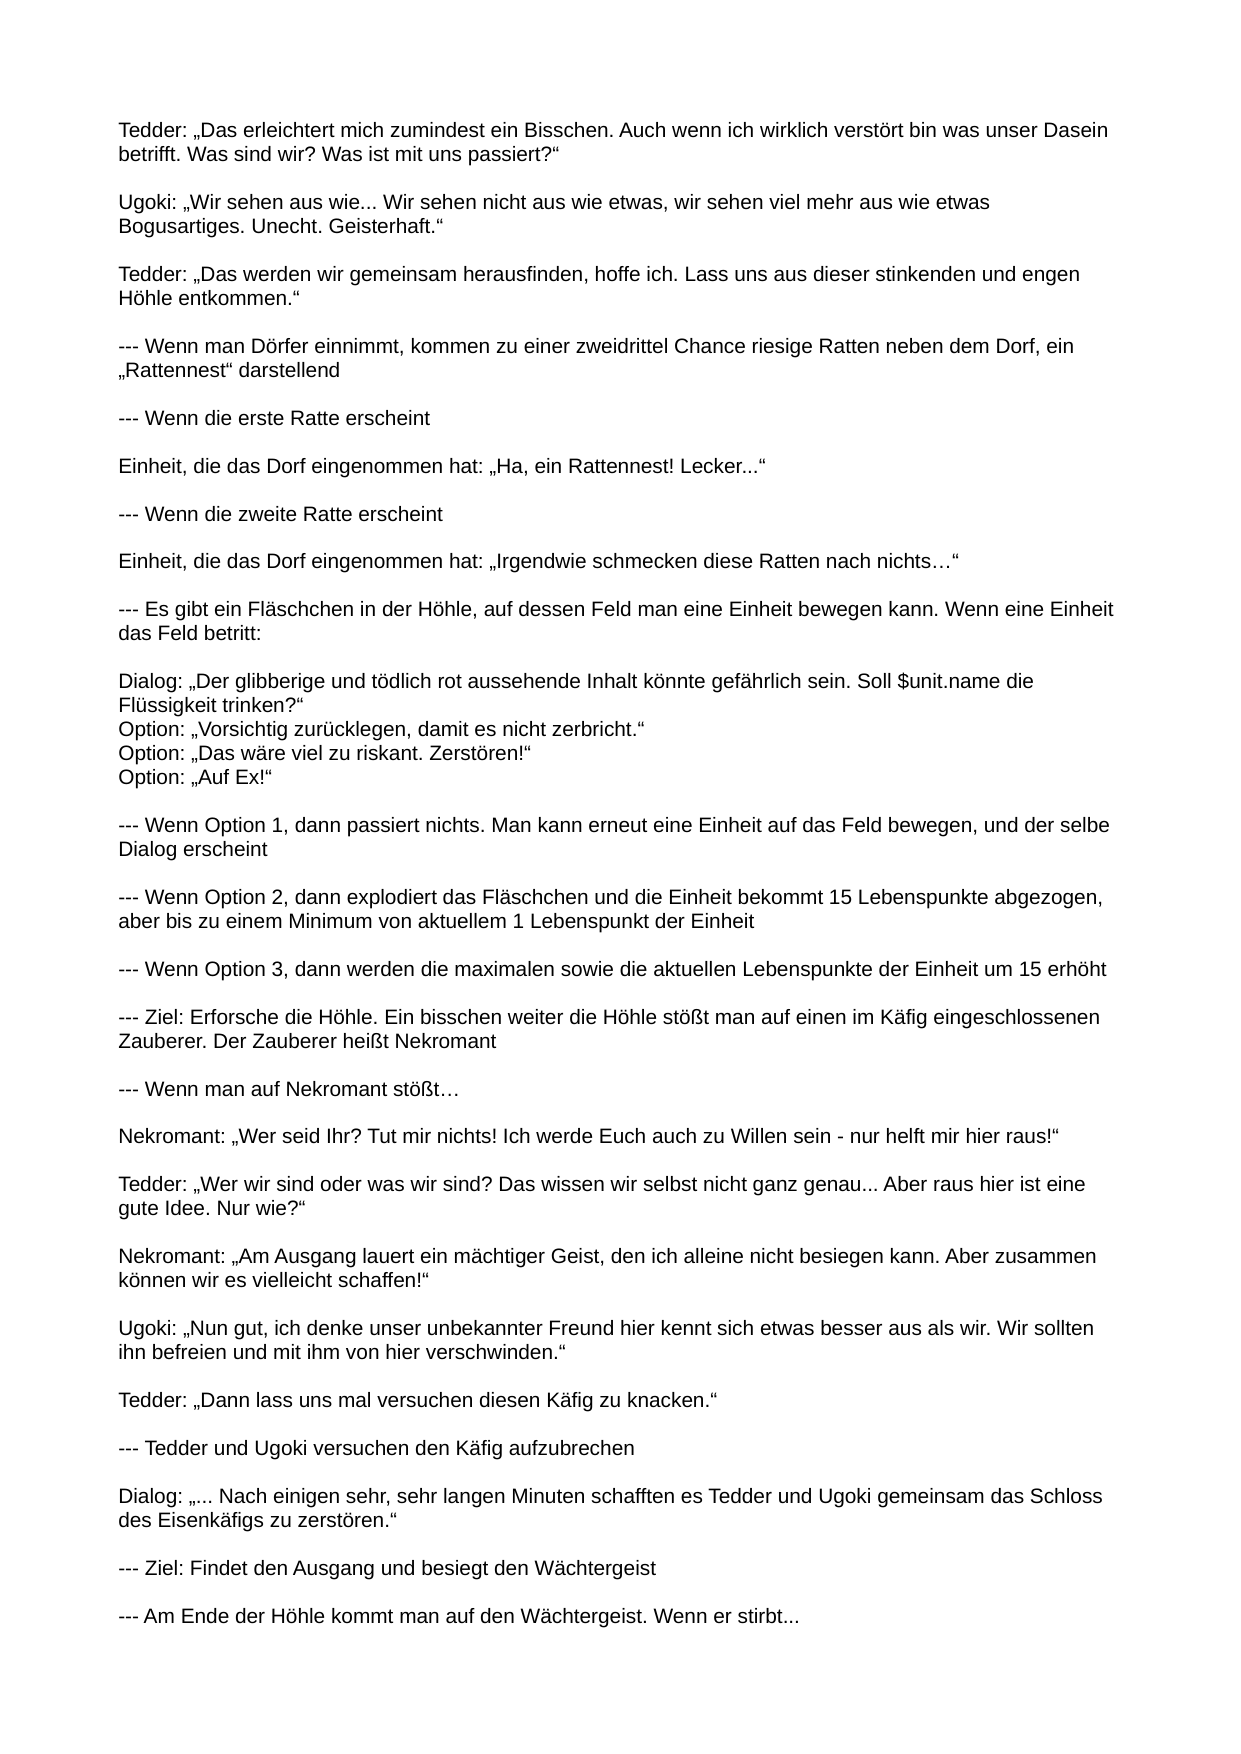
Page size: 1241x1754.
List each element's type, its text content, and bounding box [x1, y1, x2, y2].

text --- Am Ende der Höhle kommt man auf den Wächtergeist. Wenn er stirbt... [118, 1603, 1122, 1627]
text --- Wenn man Dörfer einnimmt, kommen zu einer zweidrittel Chance riesige Ratten neben dem Dorf, ein „Rattennest“ darstellend [118, 334, 1122, 382]
text Tedder: „Das werden wir gemeinsam herausfinden, hoffe ich. Lass uns aus dieser stinkenden und engen Höhle entkommen.“ [118, 262, 1122, 310]
text Ugoki: „Wir sehen aus wie... Wir sehen nicht aus wie etwas, wir sehen viel mehr aus wie etwas Bogusartiges. Unecht. Geisterhaft.“ [118, 190, 1122, 238]
text Einheit, die das Dorf eingenommen hat: „Ha, ein Rattennest! Lecker...“ [118, 453, 1122, 477]
text --- Wenn die zweite Ratte erscheint [118, 501, 1122, 525]
text --- Wenn Option 1, dann passiert nichts. Man kann erneut eine Einheit auf das Feld bewegen, und der selbe Dialog erscheint [118, 813, 1122, 861]
text --- Es gibt ein Fläschchen in der Höhle, auf dessen Feld man eine Einheit bewegen kann. Wenn eine Einheit das Feld betritt: [118, 597, 1122, 645]
text --- Wenn Option 2, dann explodiert das Fläschchen und die Einheit bekommt 15 Lebenspunkte abgezogen, aber bis zu einem Minimum von aktuellem 1 Lebenspunkt der Einheit [118, 885, 1122, 933]
text Nekromant: „Am Ausgang lauert ein mächtiger Geist, den ich alleine nicht besiegen kann. Aber zusammen können wir es vielleicht schaffen!“ [118, 1244, 1122, 1292]
text Einheit, die das Dorf eingenommen hat: „Irgendwie schmecken diese Ratten nach nichts…“ [118, 549, 1122, 573]
text Dialog: „... Nach einigen sehr, sehr langen Minuten schafften es Tedder und Ugoki gemeinsam das Schloss des Eisenkäfigs zu zerstören.“ [118, 1484, 1122, 1532]
text Tedder: „Das erleichtert mich zumindest ein Bisschen. Auch wenn ich wirklich verstört bin was unser Dasein betrifft. Was sind wir? Was ist mit uns passiert?“ [118, 118, 1122, 166]
text --- Wenn Option 3, dann werden die maximalen sowie die aktuellen Lebenspunkte der Einheit um 15 erhöht [118, 957, 1122, 981]
text Tedder: „Dann lass uns mal versuchen diesen Käfig zu knacken.“ [118, 1388, 1122, 1412]
text Nekromant: „Wer seid Ihr? Tut mir nichts! Ich werde Euch auch zu Willen sein - nur helft mir hier raus!“ [118, 1124, 1122, 1148]
text Option: „Das wäre viel zu riskant. Zerstören!“ [118, 741, 1122, 765]
text --- Tedder und Ugoki versuchen den Käfig aufzubrechen [118, 1436, 1122, 1460]
text --- Wenn die erste Ratte erscheint [118, 406, 1122, 429]
text Tedder: „Wer wir sind oder was wir sind? Das wissen wir selbst nicht ganz genau... Aber raus hier ist eine gute Idee. Nur wie?“ [118, 1172, 1122, 1220]
text Option: „Vorsichtig zurücklegen, damit es nicht zerbricht.“ [118, 717, 1122, 741]
text Option: „Auf Ex!“ [118, 765, 1122, 789]
text Ugoki: „Nun gut, ich denke unser unbekannter Freund hier kennt sich etwas besser aus als wir. Wir sollten ihn befreien und mit ihm von hier verschwinden.“ [118, 1316, 1122, 1364]
text --- Wenn man auf Nekromant stößt… [118, 1076, 1122, 1100]
text Dialog: „Der glibberige und tödlich rot aussehende Inhalt könnte gefährlich sein. Soll $unit.name die Flüssigkeit trinken?“ [118, 669, 1122, 717]
text --- Ziel: Findet den Ausgang und besiegt den Wächtergeist [118, 1556, 1122, 1579]
text --- Ziel: Erforsche die Höhle. Ein bisschen weiter die Höhle stößt man auf einen im Käfig eingeschlossenen Zauberer. Der Zauberer heißt Nekromant [118, 1004, 1122, 1052]
